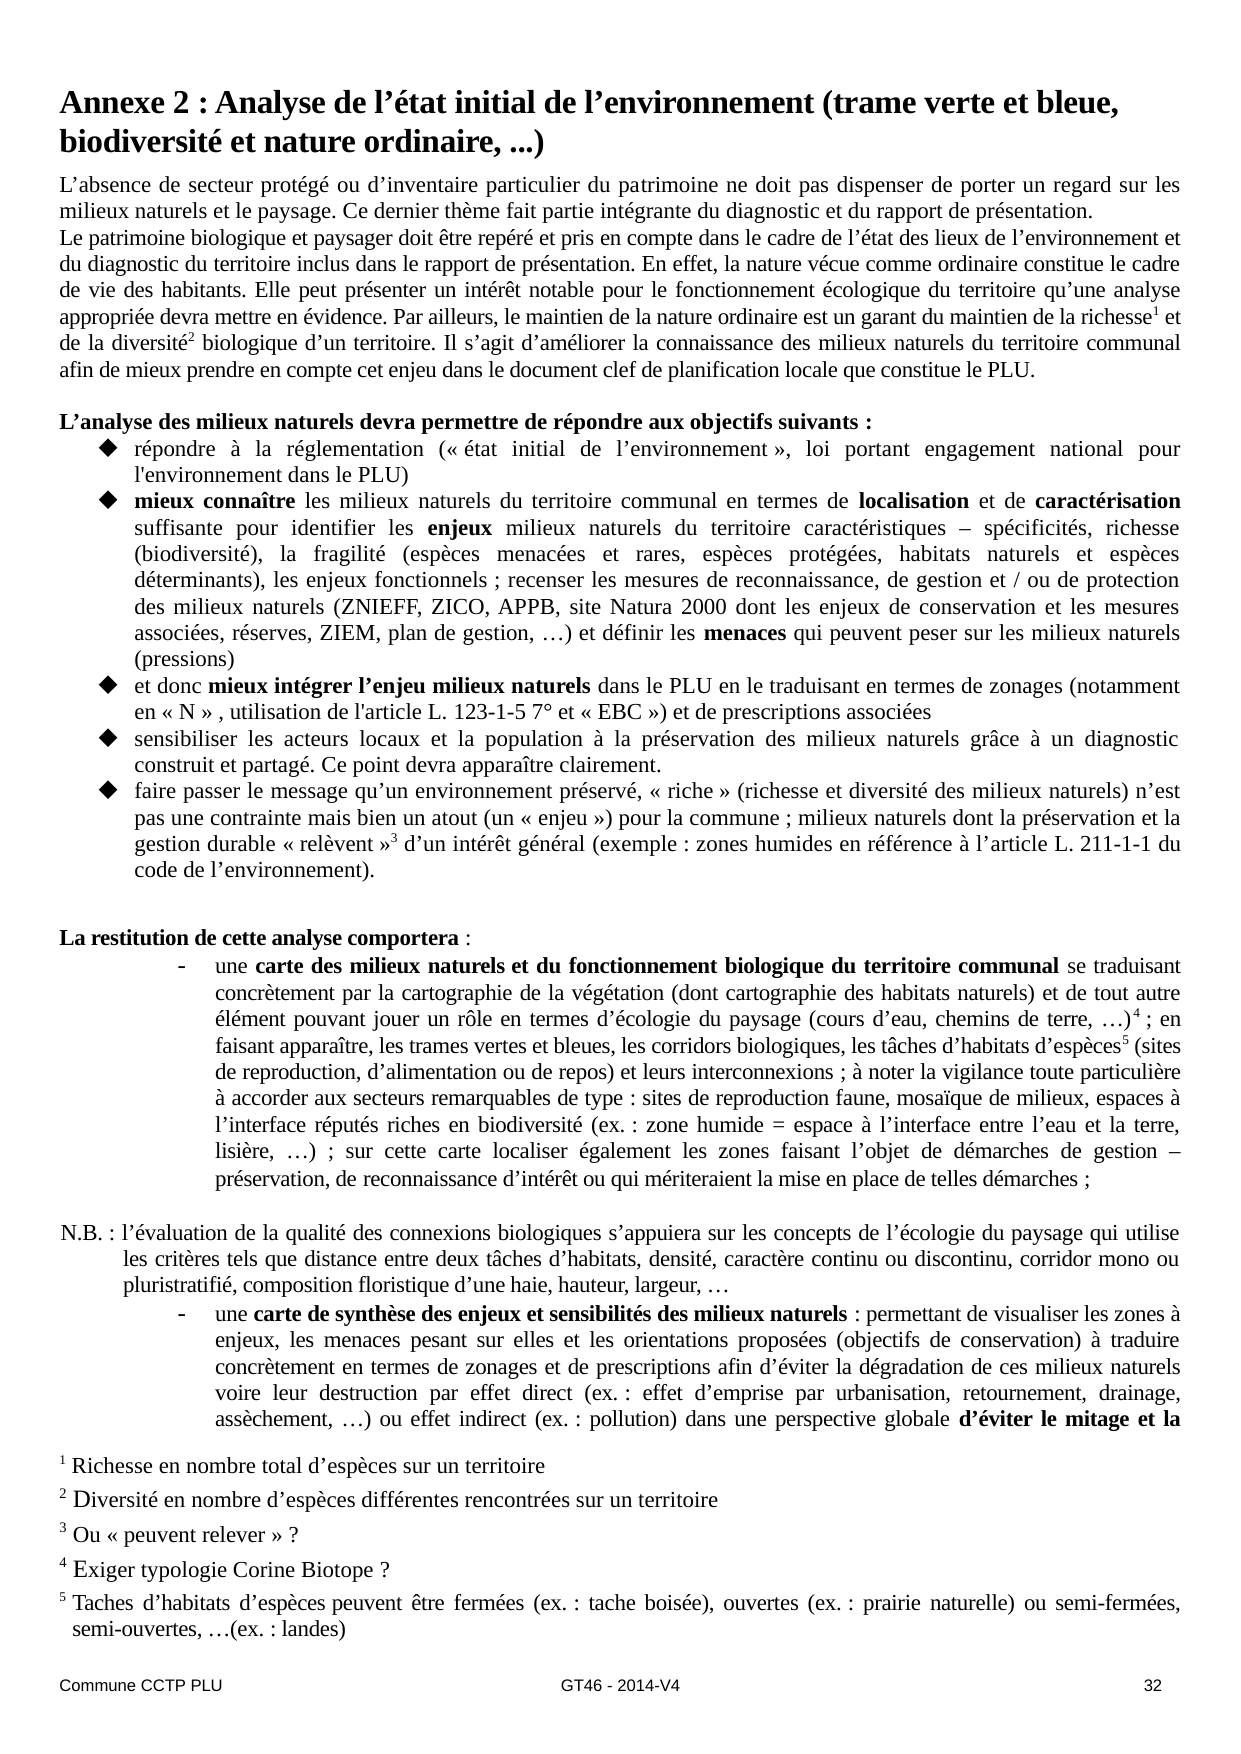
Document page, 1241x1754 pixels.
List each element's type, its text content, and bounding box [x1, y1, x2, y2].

text L’absence de secteur protégé ou d’inventaire particulier du patrimoine ne doit pas dispenser de porter un regard sur les milieux naturels et le paysage. Ce dernier thème fait partie intégrante du diagnostic et du rapport de présentation. [59, 171, 1181, 224]
list sensibiliser les acteurs locaux et la population à la préservation des milieux naturels grâce à un diagnostic construit et partagé. Ce point devra apparaître clairement. [97, 724, 1181, 777]
list répondre à la réglementation (« état initial de l’environnement », loi portant engagement national pour l'environnement dans le PLU) [97, 435, 1181, 487]
text Diversité en nombre d’espèces différentes rencontrées sur un territoire [59, 1484, 1181, 1513]
list faire passer le message qu’un environnement préservé, « riche » (richesse et diversité des milieux naturels) n’est pas une contrainte mais bien un atout (un « enjeu ») pour la commune ; milieux naturels dont la préservation et la gestion durable « relèvent » d’un intérêt général (exemple : zones humides en référence à l’article L. 211-1-1 du code de l’environnement). [97, 777, 1181, 883]
text La restitution de cette analyse comportera : [59, 924, 1181, 950]
text Richesse en nombre total d’espèces sur un territoire [59, 1452, 1181, 1479]
list et donc mieux intégrer l’enjeu milieux naturels dans le PLU en le traduisant en termes de zonages (notamment en « N » , utilisation de l'article L. 123-1-5 7° et « EBC ») et de prescriptions associées [97, 672, 1181, 724]
subtitle Annexe 2 : Analyse de l’état initial de l’environnement (trame verte et bleue, biodiversité et nature ordinaire, ...) [59, 83, 1181, 159]
list Exiger typologie Corine Biotope ? [59, 1554, 1181, 1583]
text N.B. : l’évaluation de la qualité des connexions biologiques s’appuiera sur les concepts de l’écologie du paysage qui utilise les critères tels que distance entre deux tâches d’habitats, densité, caractère continu ou discontinu, corridor mono ou pluristratifié, composition floristique d’une haie, hauteur, largeur, … [60, 1219, 1181, 1298]
list mieux connaître les milieux naturels du territoire communal en termes de localisation et de caractérisation suffisante pour identifier les enjeux milieux naturels du territoire caractéristiques – spécificités, richesse (biodiversité), la fragilité (espèces menacées et rares, espèces protégées, habitats naturels et espèces déterminants), les enjeux fonctionnels ; recenser les mesures de reconnaissance, de gestion et / ou de protection des milieux naturels (ZNIEFF, ZICO, APPB, site Natura 2000 dont les enjeux de conservation et les mesures associées, réserves, ZIEM, plan de gestion, …) et définir les menaces qui peuvent peser sur les milieux naturels (pressions) [97, 487, 1181, 672]
text Le patrimoine biologique et paysager doit être repéré et pris en compte dans le cadre de l’état des lieux de l’environnement et du diagnostic du territoire inclus dans le rapport de présentation. En effet, la nature vécue comme ordinaire constitue le cadre de vie des habitants. Elle peut présenter un intérêt notable pour le fonctionnement écologique du territoire qu’une analyse appropriée devra mettre en évidence. Par ailleurs, le maintien de la nature ordinaire est un garant du maintien de la richesse et de la diversité biologique d’un territoire. Il s’agit d’améliorer la connaissance des milieux naturels du territoire communal afin de mieux prendre en compte cet enjeu dans le document clef de planification locale que constitue le PLU. [59, 224, 1181, 382]
list Taches d’habitats d’espèces peuvent être fermées (ex. : tache boisée), ouvertes (ex. : prairie naturelle) ou semi-fermées, semi-ouvertes, …(ex. : landes) [59, 1589, 1181, 1641]
text L’analyse des milieux naturels devra permettre de répondre aux objectifs suivants : [59, 408, 1181, 435]
list Ou « peuvent relever » ? [59, 1519, 1181, 1548]
list une carte de synthèse des enjeux et sensibilités des milieux naturels : permettant de visualiser les zones à enjeux, les menaces pesant sur elles et les orientations proposées (objectifs de conservation) à traduire concrètement en termes de zonages et de prescriptions afin d’éviter la dégradation de ces milieux naturels voire leur destruction par effet direct (ex. : effet d’emprise par urbanisation, retournement, drainage, assèchement, …) ou effet indirect (ex. : pollution) dans une perspective globale d’éviter le mitage et la [177, 1298, 1181, 1432]
list une carte des milieux naturels et du fonctionnement biologique du territoire communal se traduisant concrètement par la cartographie de la végétation (dont cartographie des habitats naturels) et de tout autre élément pouvant jouer un rôle en termes d’écologie du paysage (cours d’eau, chemins de terre, …) ; en faisant apparaître, les trames vertes et bleues, les corridors biologiques, les tâches d’habitats d’espèces (sites de reproduction, d’alimentation ou de repos) et leurs interconnexions ; à noter la vigilance toute particulière à accorder aux secteurs remarquables de type : sites de reproduction faune, mosaïque de milieux, espaces à l’interface réputés riches en biodiversité (ex. : zone humide = espace à l’interface entre l’eau et la terre, lisière, …) ; sur cette carte localiser également les zones faisant l’objet de démarches de gestion – préservation, de reconnaissance d’intérêt ou qui mériteraient la mise en place de telles démarches ; [177, 950, 1181, 1192]
